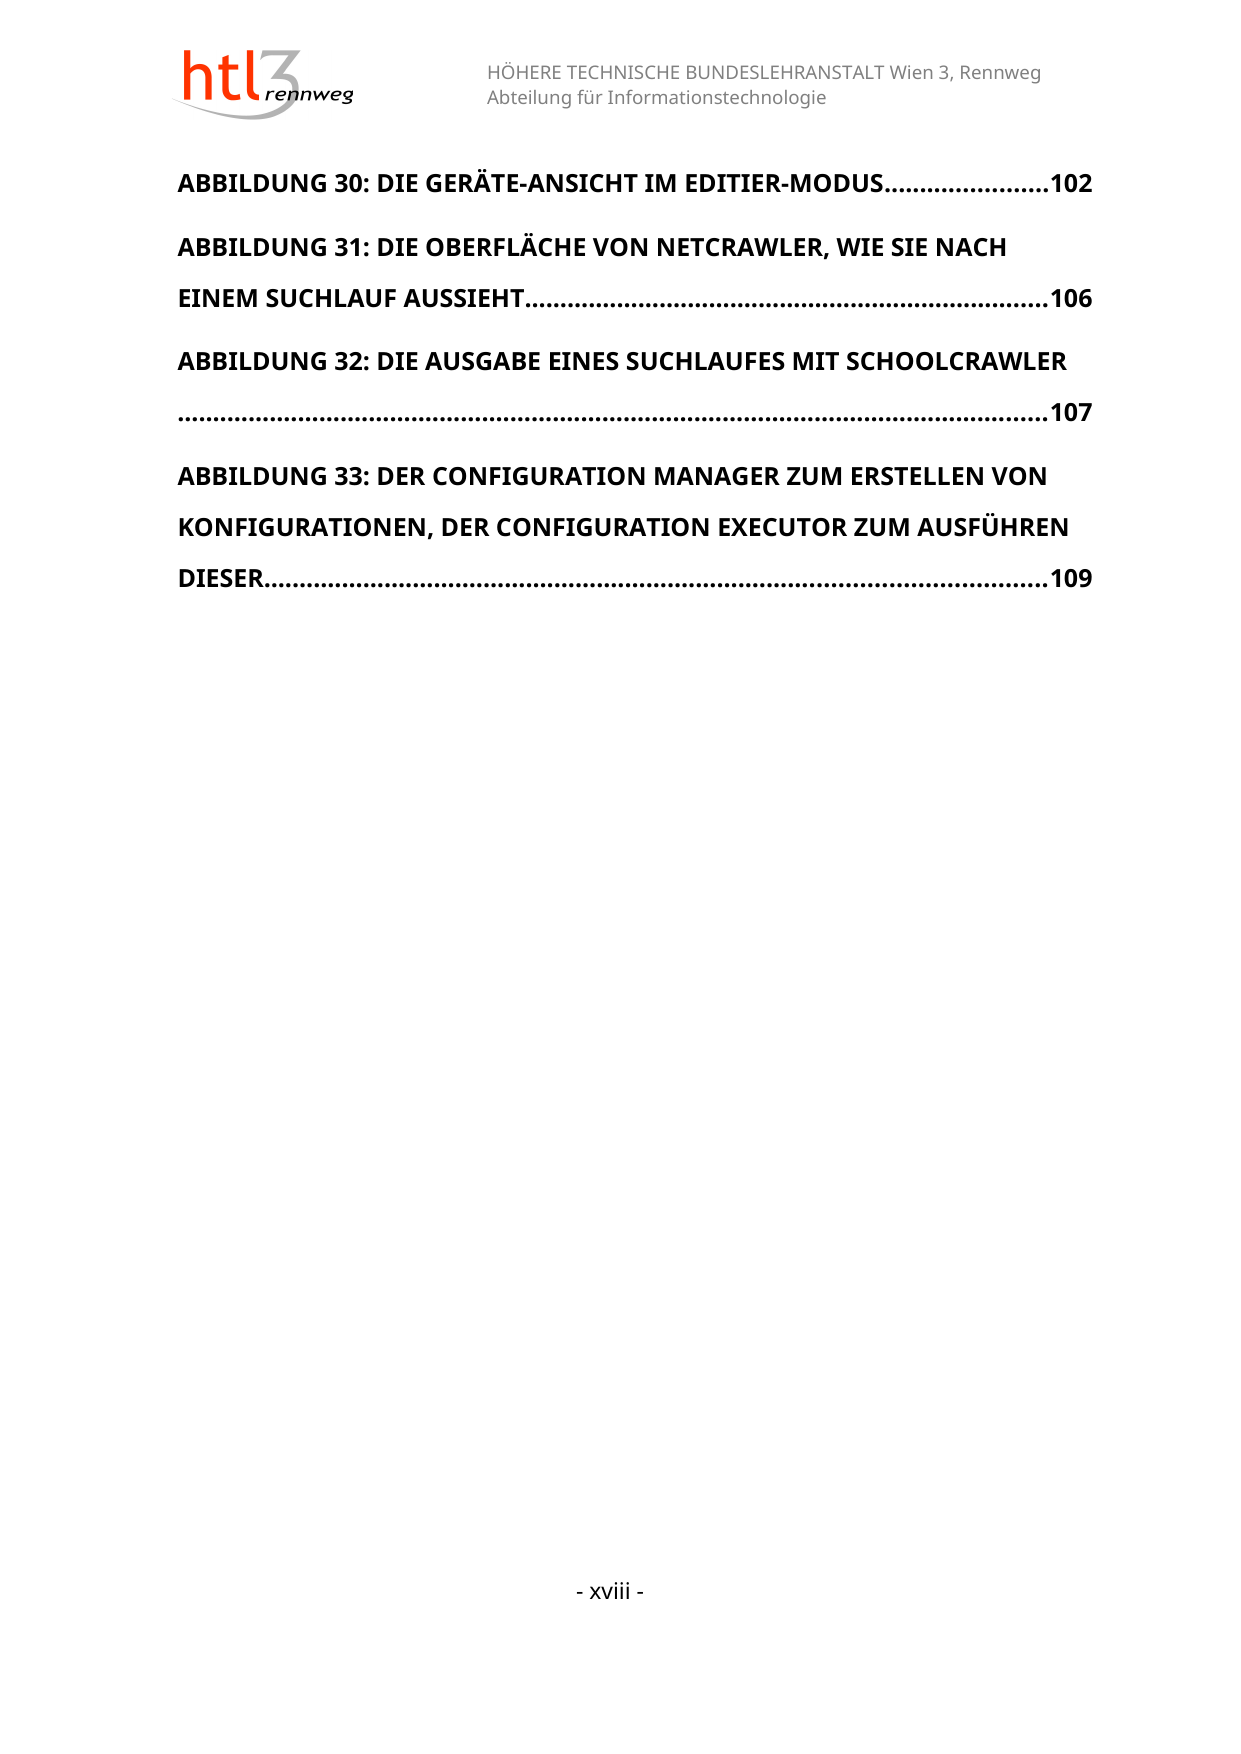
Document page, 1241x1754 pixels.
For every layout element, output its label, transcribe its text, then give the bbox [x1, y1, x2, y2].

text Abbildung 33: Der Configuration Manager zum Erstellen von Konfigurationen, der Configuration Executor zum Ausführen dieser 109 [177, 458, 1092, 595]
text Abbildung 31: Die Oberfläche von netCrawler, wie sie nach einem Suchlauf aussieht 106 [177, 229, 1092, 314]
text Abbildung 30: Die Geräte-Ansicht im Editier-Modus 102 [177, 166, 1092, 200]
text Abbildung 32: Die Ausgabe eines Suchlaufes mit schoolCrawler 107 [177, 344, 1092, 429]
picture [171, 50, 353, 120]
